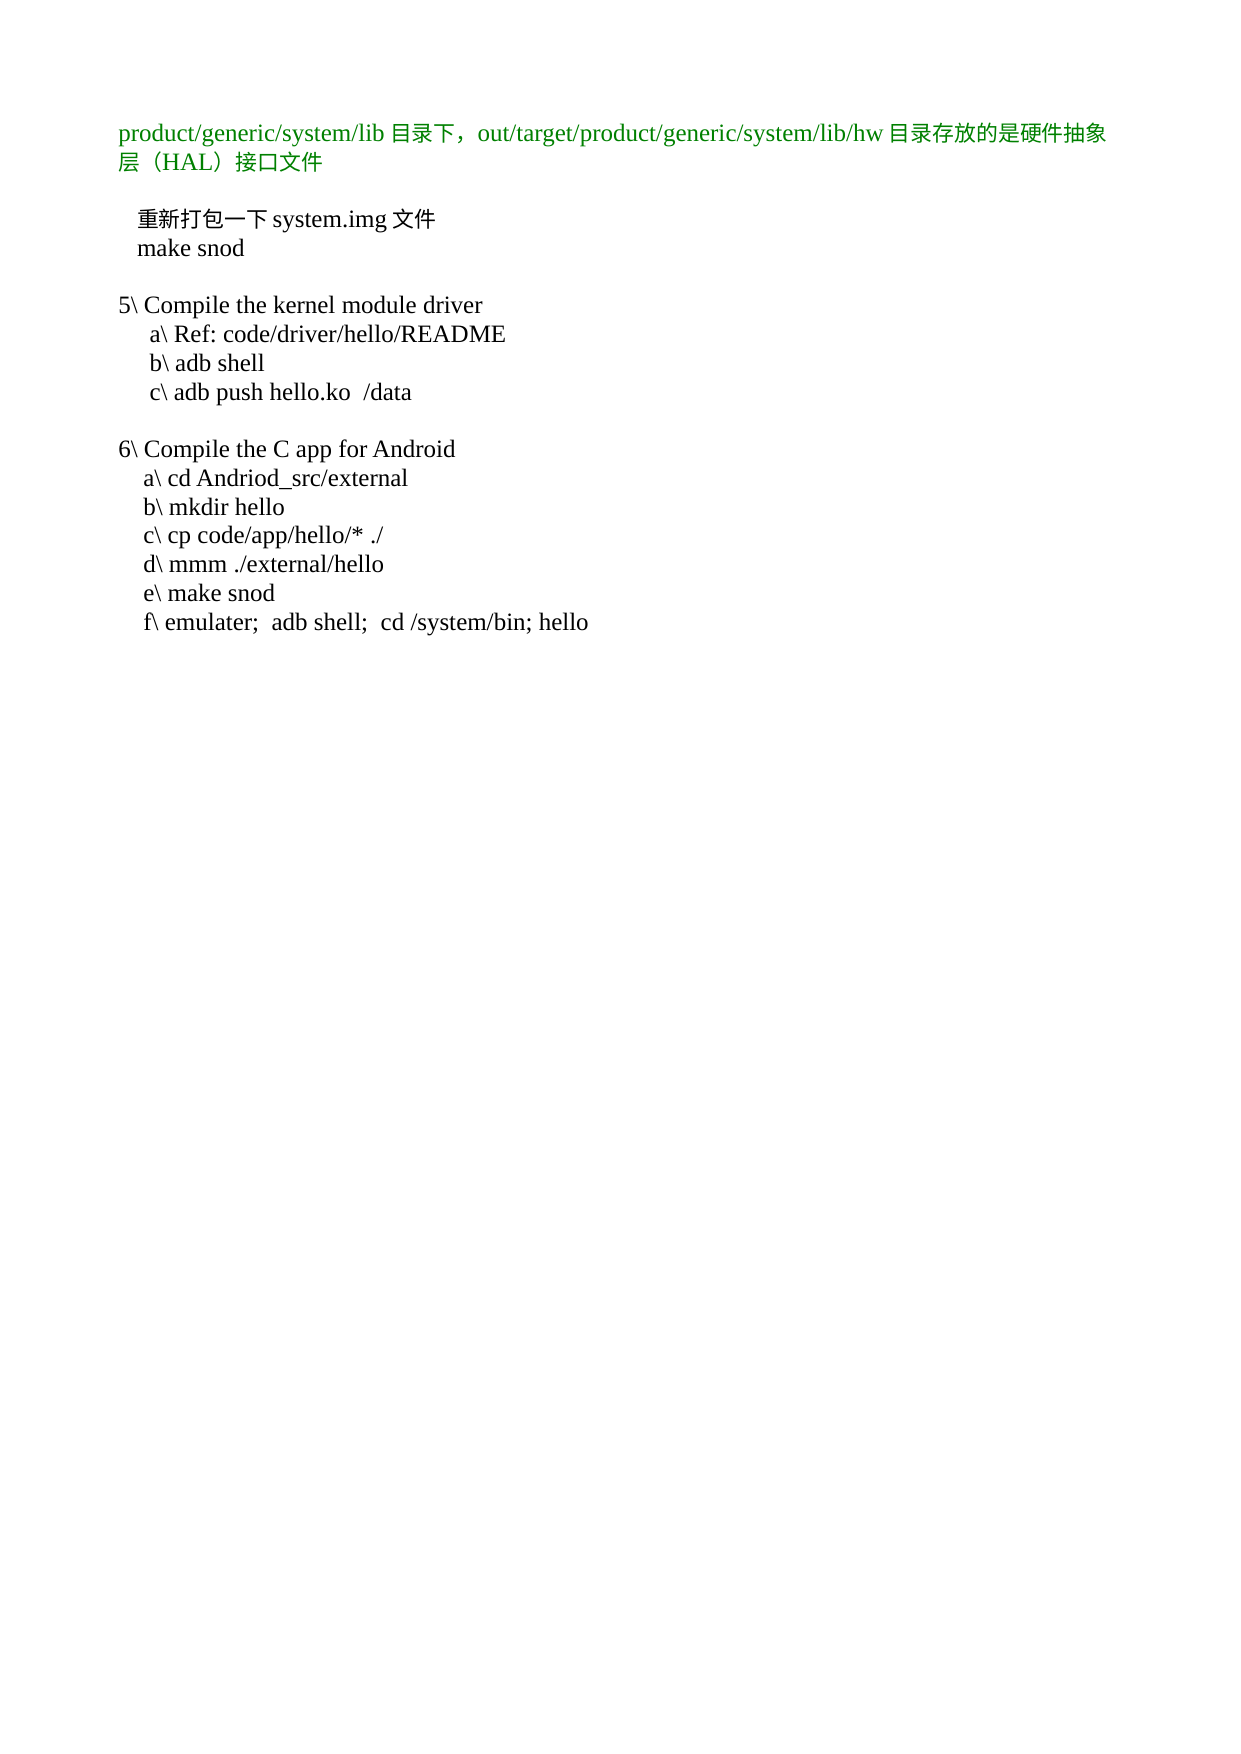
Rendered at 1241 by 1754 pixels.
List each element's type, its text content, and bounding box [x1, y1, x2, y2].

text e\ make snod [118, 578, 1122, 607]
text 5\ Compile the kernel module driver [118, 291, 1122, 319]
text c\ cp code/app/hello/* ./ [118, 521, 1122, 549]
text d\ mmm ./external/hello [118, 549, 1122, 578]
text a\ cd Andriod_src/external [118, 463, 1122, 492]
text b\ adb shell [118, 348, 1122, 377]
text b\ mkdir hello [118, 492, 1122, 521]
text make snod [118, 233, 1122, 262]
text 重新打包一下system.img文件 [118, 204, 1122, 233]
text product/generic/system/lib目录下，out/target/product/generic/system/lib/hw目录存放的是硬件抽象层（HAL）接口文件 [118, 118, 1122, 176]
text c\ adb push hello.ko /data [118, 377, 1122, 406]
text 6\ Compile the C app for Android [118, 434, 1122, 463]
text a\ Ref: code/driver/hello/README [118, 319, 1122, 348]
text f\ emulater; adb shell; cd /system/bin; hello [118, 607, 1122, 636]
